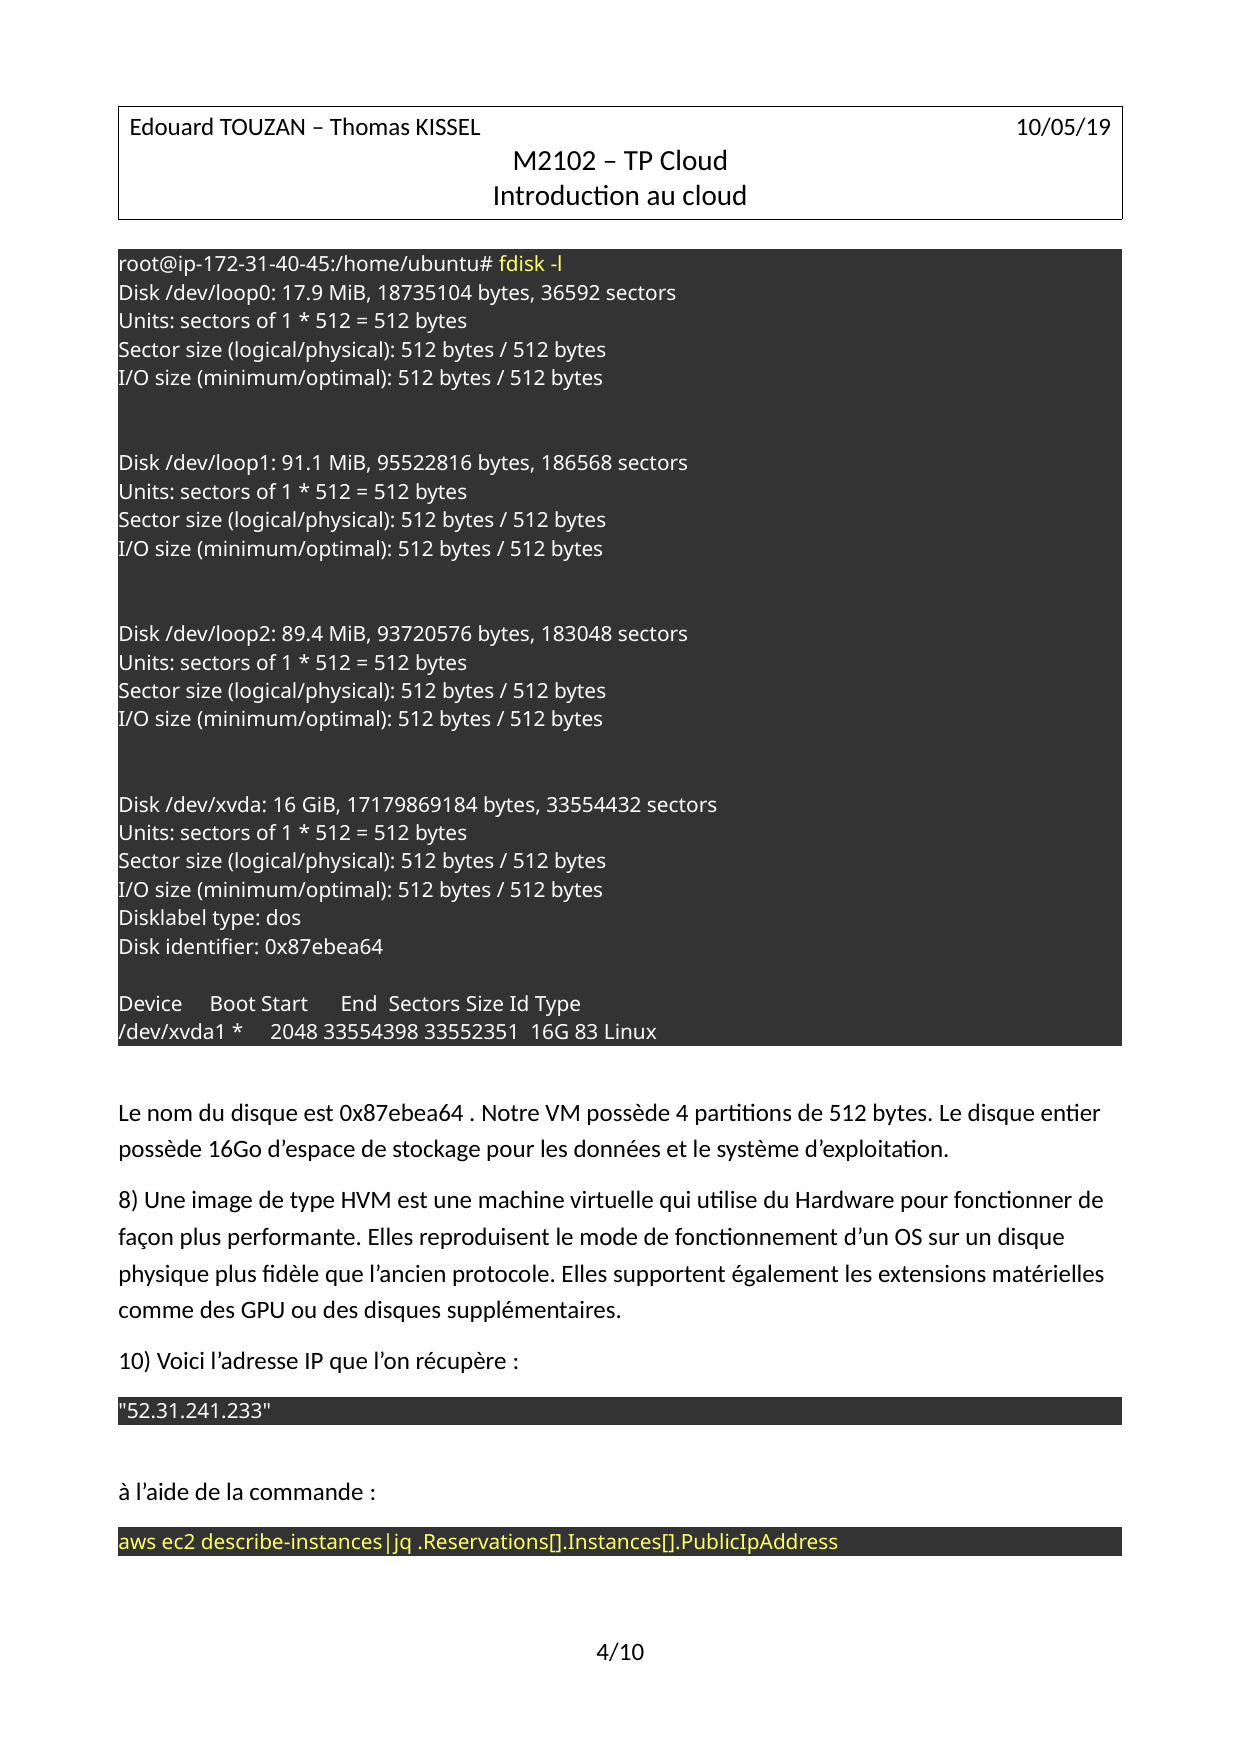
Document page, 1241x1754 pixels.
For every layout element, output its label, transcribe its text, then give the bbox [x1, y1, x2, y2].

text aws ec2 describe-instances|jq .Reservations[].Instances[].PublicIpAddress [839, 1527, 1122, 1556]
text Disk /dev/loop2: 89.4 MiB, 93720576 bytes, 183048 sectors [688, 619, 1122, 648]
text Sector size (logical/physical): 512 bytes / 512 bytes [606, 676, 1122, 704]
text Units: sectors of 1 * 512 = 512 bytes [467, 306, 1122, 335]
text Units: sectors of 1 * 512 = 512 bytes [467, 477, 1122, 505]
text I/O size (minimum/optimal): 512 bytes / 512 bytes [603, 363, 1122, 392]
text I/O size (minimum/optimal): 512 bytes / 512 bytes [118, 704, 1122, 733]
text à l’aide de la commande : [118, 1476, 1122, 1507]
text I/O size (minimum/optimal): 512 bytes / 512 bytes [603, 534, 1122, 562]
text Sector size (logical/physical): 512 bytes / 512 bytes [606, 505, 1122, 534]
text "52.31.241.233" [271, 1397, 1122, 1425]
text Sector size (logical/physical): 512 bytes / 512 bytes [606, 847, 1122, 875]
text Units: sectors of 1 * 512 = 512 bytes [467, 818, 1122, 847]
text Disk /dev/loop1: 91.1 MiB, 95522816 bytes, 186568 sectors [118, 448, 1122, 477]
text root@ip-172-31-40-45:/home/ubuntu# fdisk -l [118, 249, 1122, 278]
text Disk identifier: 0x87ebea64 [383, 932, 1122, 960]
text I/O size (minimum/optimal): 512 bytes / 512 bytes [603, 875, 1122, 903]
text Disk /dev/xvda: 16 GiB, 17179869184 bytes, 33554432 sectors [718, 790, 1122, 818]
text Sector size (logical/physical): 512 bytes / 512 bytes [606, 335, 1122, 363]
text Units: sectors of 1 * 512 = 512 bytes [467, 648, 1122, 676]
text 8) Une image de type HVM est une machine virtuelle qui utilise du Hardware pour fonctionner de façon plus performante. Elles reproduisent le mode de fonctionnement d’un OS sur un disque physique plus fidèle que l’ancien protocole. Elles supportent également les extensions matérielles comme des GPU ou des disques supplémentaires. [118, 1184, 1122, 1325]
text Device Boot Start End Sectors Size Id Type [581, 989, 1122, 1017]
text Disklabel type: dos [118, 903, 1122, 932]
text Disk /dev/loop0: 17.9 MiB, 18735104 bytes, 36592 sectors [677, 278, 1122, 306]
text /dev/xvda1 * 2048 33554398 33552351 16G 83 Linux [657, 1017, 1122, 1046]
text Le nom du disque est 0x87ebea64 . Notre VM possède 4 partitions de 512 bytes. Le disque entier possède 16Go d’espace de stockage pour les données et le système d’exploitation. [118, 1097, 1122, 1164]
text 10) Voici l’adresse IP que l’on récupère : [118, 1345, 1122, 1376]
